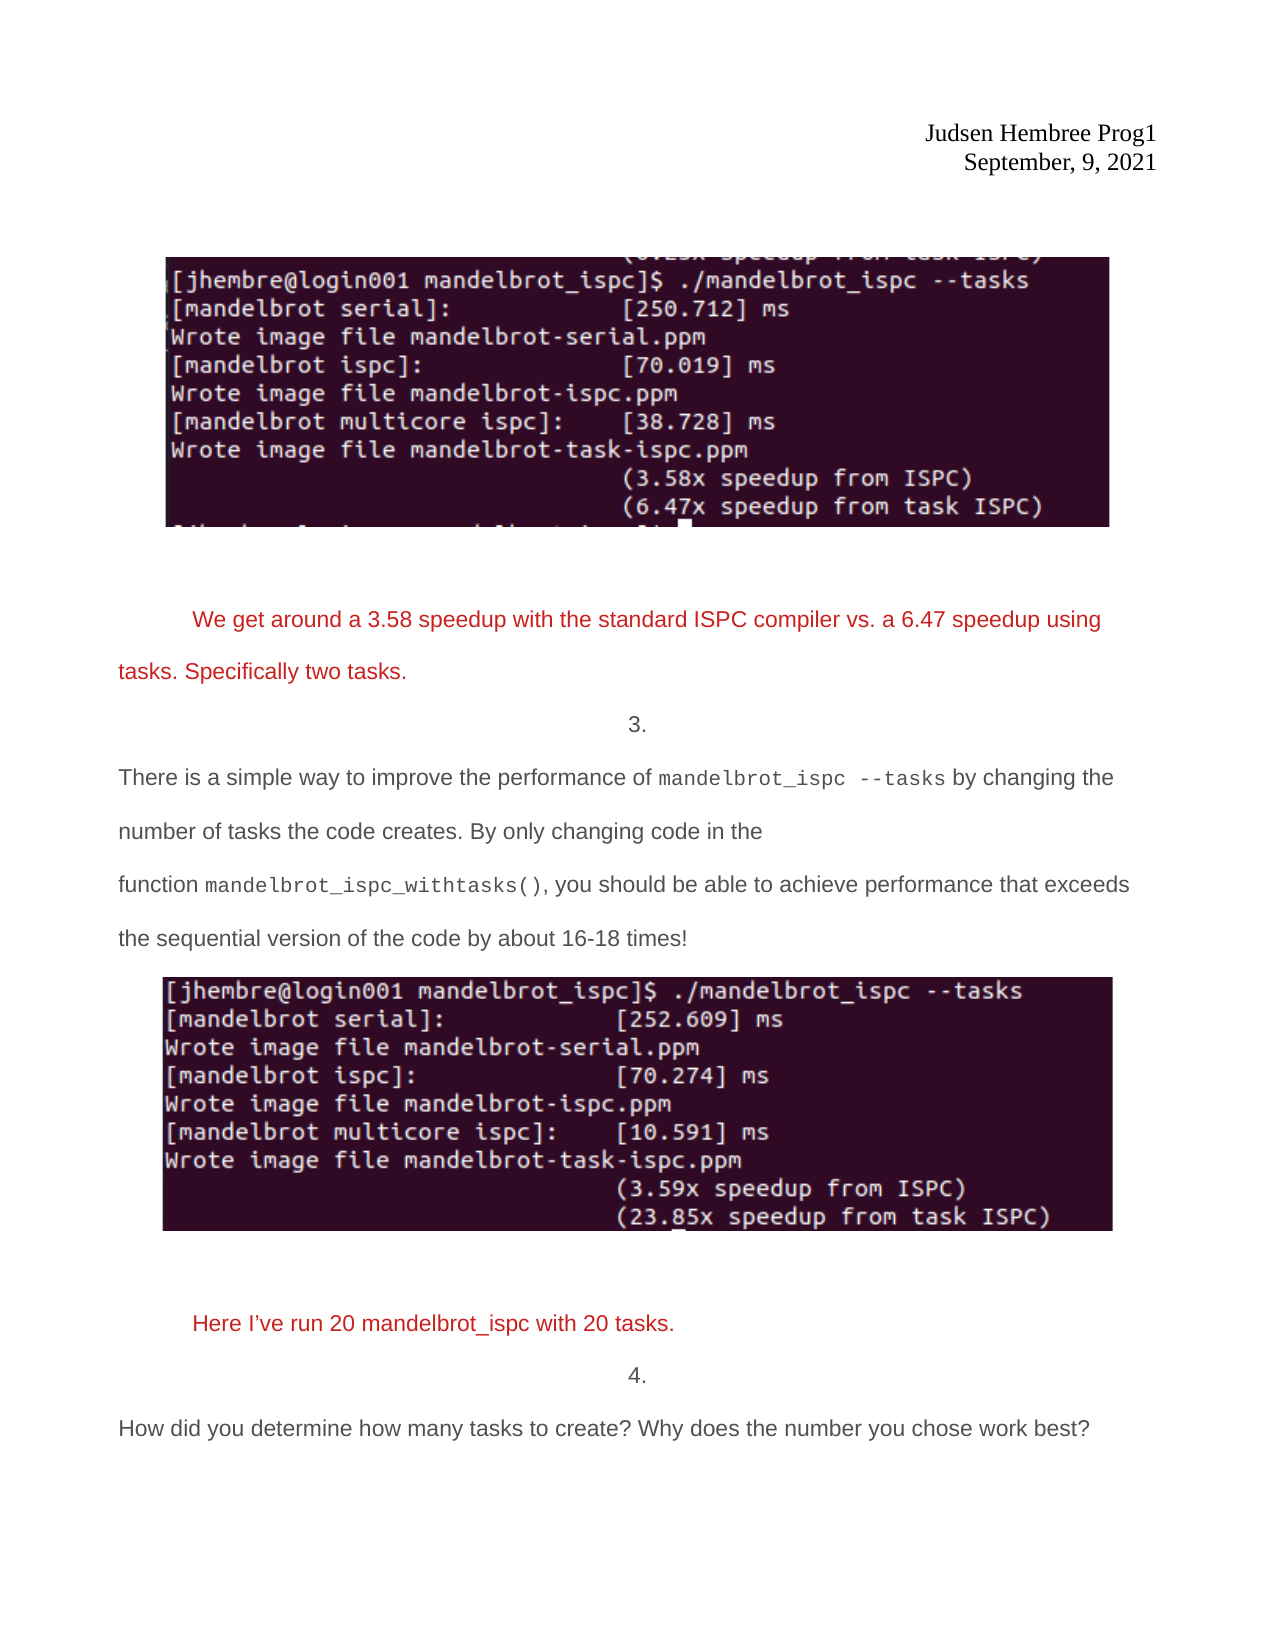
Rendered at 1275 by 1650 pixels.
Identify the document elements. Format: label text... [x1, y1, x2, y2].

text 3. [118, 711, 1157, 737]
text How did you determine how many tasks to create? Why does the number you chose work best? [118, 1415, 1157, 1441]
picture [165, 257, 1110, 527]
text We get around a 3.58 speedup with the standard ISPC compiler vs. a 6.47 speedup using tasks. Specifically two tasks. [118, 606, 1157, 685]
text There is a simple way to improve the performance of mandelbrot_ispc --tasks by changing the number of tasks the code creates. By only changing code in the function mandelbrot_ispc_withtasks(), you should be able to achieve performance that exceeds the sequential version of the code by about 16-18 times! [118, 764, 1157, 951]
text Here I’ve run 20 mandelbrot_ispc with 20 tasks. [118, 1309, 1157, 1336]
text 4. [118, 1362, 1157, 1388]
picture [162, 977, 1113, 1231]
